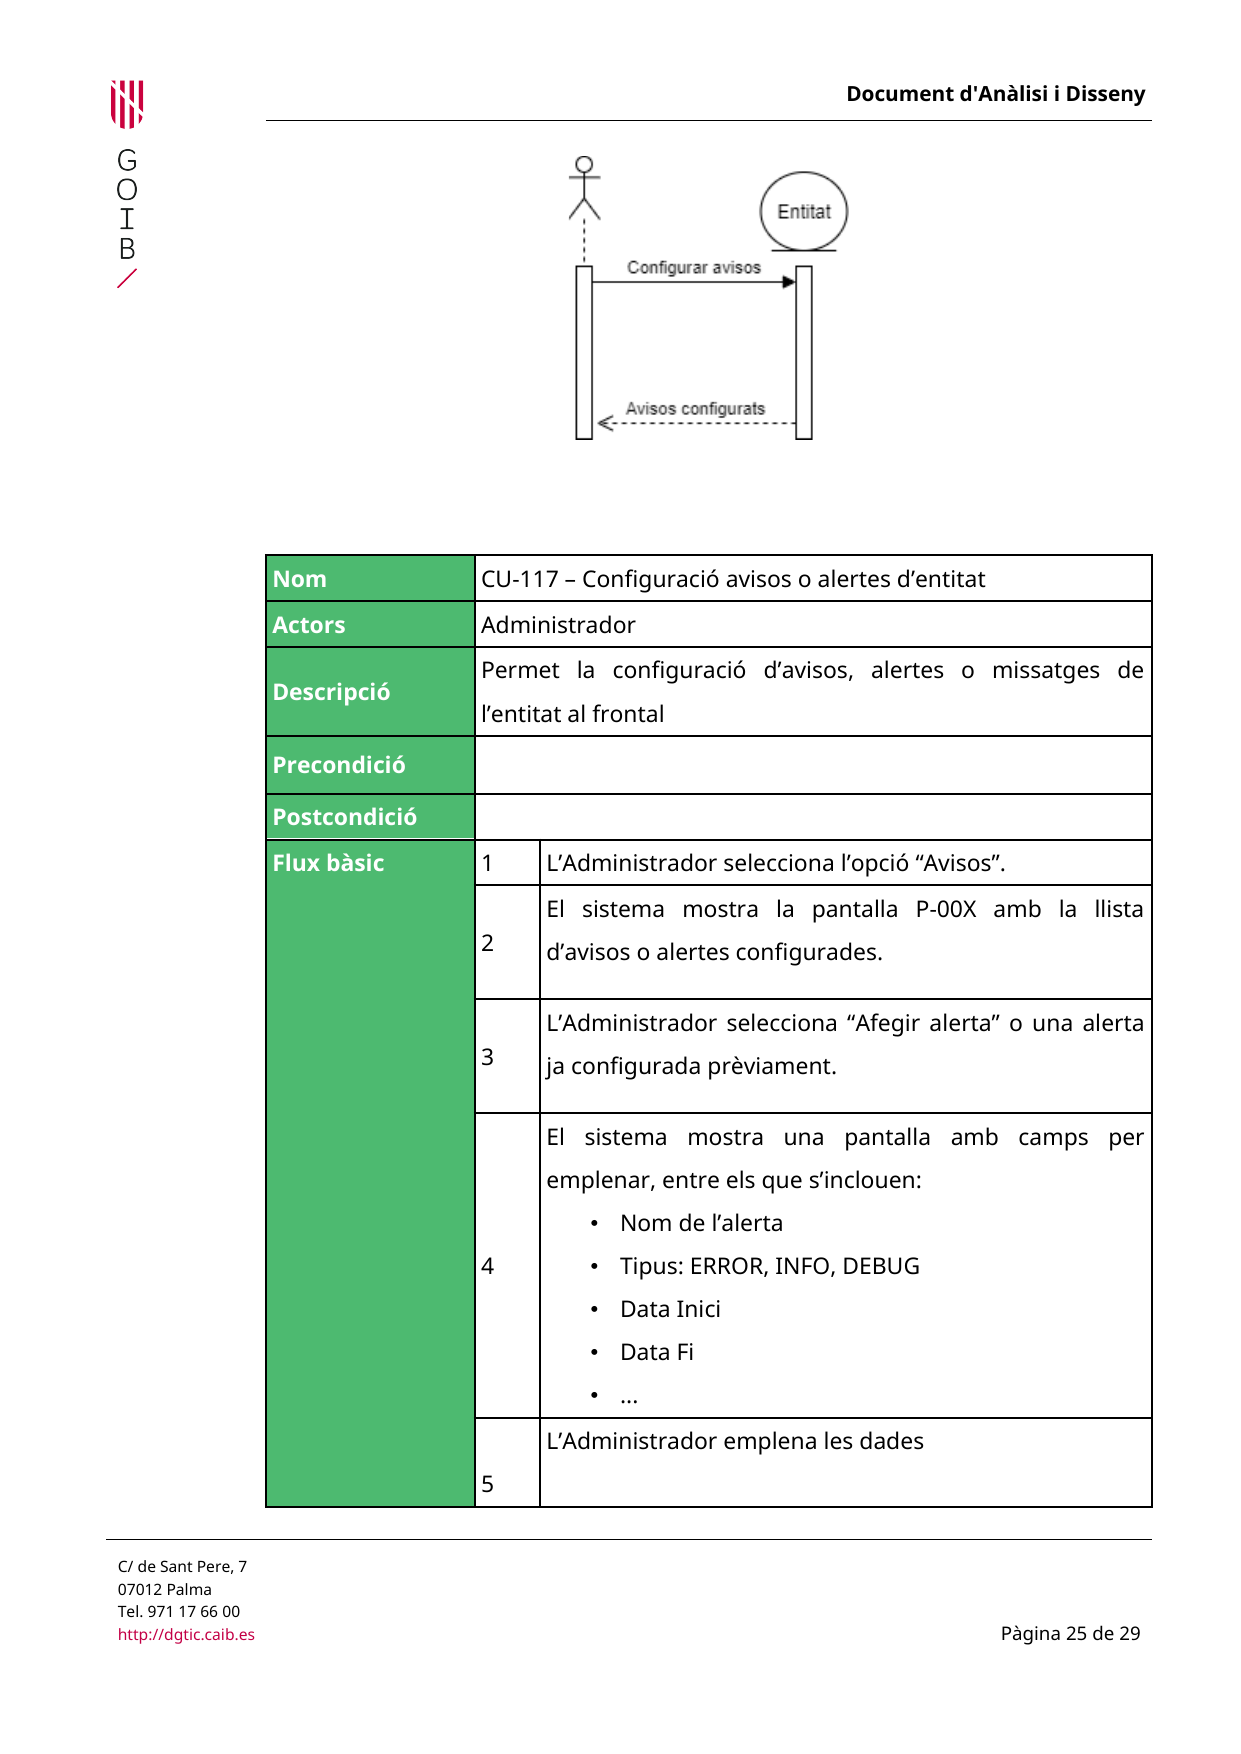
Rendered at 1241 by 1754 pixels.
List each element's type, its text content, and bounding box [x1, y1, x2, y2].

picture [568, 156, 849, 440]
table_cell [476, 795, 1151, 838]
table_cell 4 [476, 1114, 539, 1417]
table_cell L’Administrador selecciona “Afegir alerta” o una alerta ja configurada prèviament. [541, 1000, 1151, 1112]
table_cell L’Administrador emplena les dades [541, 1419, 1151, 1506]
table_cell Descripció [267, 648, 474, 735]
table_cell [476, 737, 1151, 793]
picture [82, 57, 172, 319]
table_cell Postcondició [267, 795, 474, 838]
table_cell 3 [476, 1000, 539, 1112]
table_cell Precondició [267, 737, 474, 793]
table_header CU-117 – Configuració avisos o alertes d’entitat [476, 556, 1151, 600]
table_cell 1 [476, 841, 539, 884]
table_cell 2 [476, 886, 539, 998]
table_cell El sistema mostra una pantalla amb camps per emplenar, entre els que s’inclouen: Nom de l’alerta Tipus: ERROR, INFO, DEBUG Data Inici Data Fi ... [541, 1114, 1151, 1417]
table_cell Actors [267, 602, 474, 646]
table_cell Permet la configuració d’avisos, alertes o missatges de l’entitat al frontal [476, 648, 1151, 735]
table_header Nom [267, 556, 474, 600]
table_cell Flux bàsic [267, 841, 474, 1506]
table_cell El sistema mostra la pantalla P-00X amb la llista d’avisos o alertes configurades. [541, 886, 1151, 998]
table_cell Administrador [476, 602, 1151, 646]
table_cell 5 [476, 1419, 539, 1506]
table_cell L’Administrador selecciona l’opció “Avisos”. [541, 841, 1151, 884]
